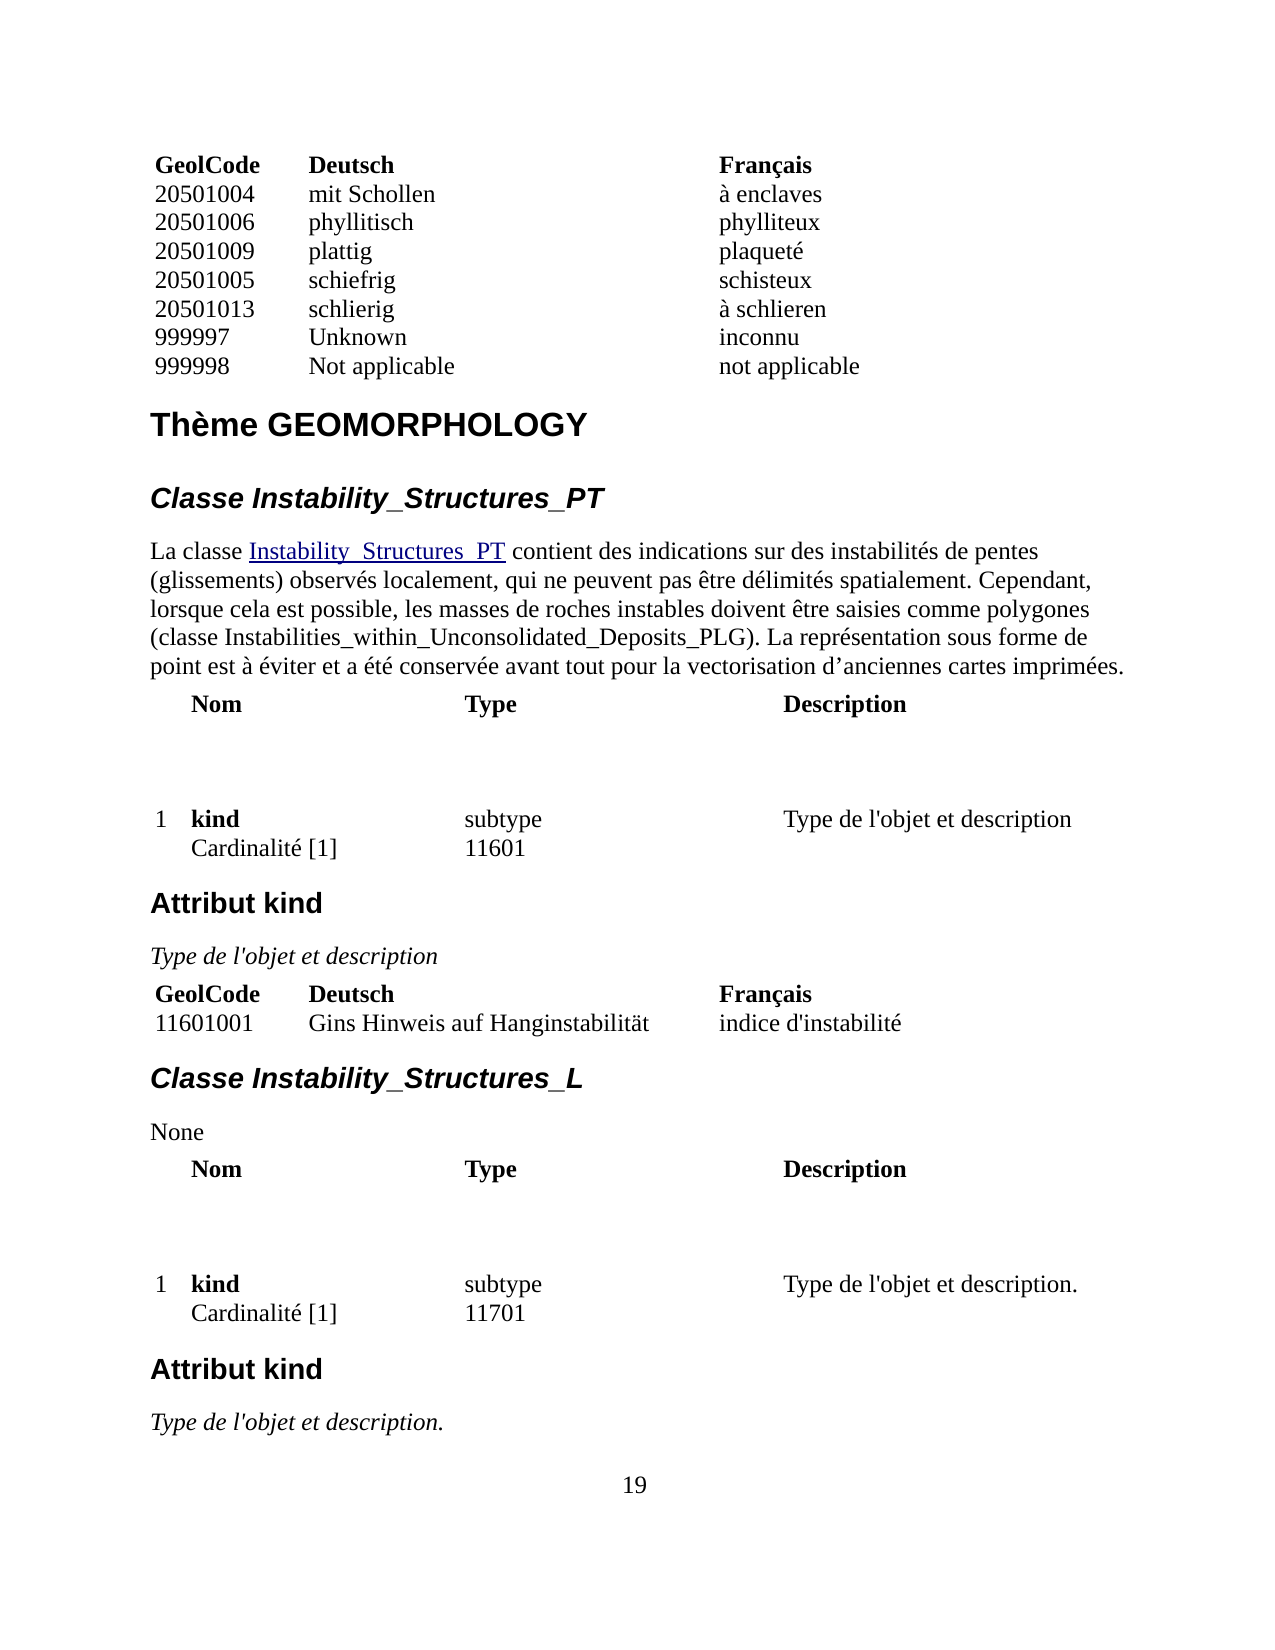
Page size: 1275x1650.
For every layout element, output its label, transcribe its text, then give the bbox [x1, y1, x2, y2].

table_header Français [714, 150, 1125, 179]
table_cell [779, 1298, 1125, 1327]
table_cell 20501009 [150, 236, 304, 265]
table_header Nom [186, 689, 460, 804]
table_cell schlierig [304, 294, 714, 322]
table_cell Cardinalité [1] [186, 1298, 460, 1327]
table_cell kind [186, 1269, 460, 1298]
table_cell phylliteux [714, 208, 1125, 236]
table_cell Not applicable [304, 351, 714, 380]
table_header GeolCode [150, 150, 304, 179]
table_cell à enclaves [714, 179, 1125, 207]
subtitle Thème GEOMORPHOLOGY [150, 405, 1125, 444]
table_cell 11601001 [150, 1008, 304, 1037]
table_cell 999998 [150, 351, 304, 380]
table_header [150, 689, 186, 804]
table_cell not applicable [714, 351, 1125, 380]
table_cell indice d'instabilité [714, 1008, 1125, 1037]
table_header Type [460, 689, 779, 804]
table_cell 20501004 [150, 179, 304, 207]
table_header [150, 1154, 186, 1269]
table_cell Cardinalité [1] [186, 833, 460, 861]
table_cell à schlieren [714, 294, 1125, 322]
table_cell Type de l'objet et description [779, 804, 1125, 833]
table_cell 999997 [150, 323, 304, 351]
table_header Français [714, 979, 1125, 1008]
table_header Deutsch [304, 979, 714, 1008]
table_cell 1 [150, 804, 186, 833]
subtitle Attribut kind [150, 886, 1125, 920]
text Type de l'objet et description. [150, 1407, 1125, 1436]
subtitle Attribut kind [150, 1352, 1125, 1385]
table_header GeolCode [150, 979, 304, 1008]
table_cell [779, 833, 1125, 861]
text Type de l'objet et description [150, 941, 1125, 970]
table_cell [150, 1298, 186, 1327]
table_cell schiefrig [304, 265, 714, 294]
table_cell Unknown [304, 323, 714, 351]
table_cell Gins Hinweis auf Hanginstabilität [304, 1008, 714, 1037]
table_cell 1 [150, 1269, 186, 1298]
text La classe Instability_Structures_PT contient des indications sur des instabilités de pentes (glissements) observés localement, qui ne peuvent pas être délimités spatialement. Cependant, lorsque cela est possible, les masses de roches instables doivent être saisies comme polygones (classe Instabilities_within_Unconsolidated_Deposits_PLG). La représentation sous forme de point est à éviter et a été conservée avant tout pour la vectorisation d’anciennes cartes imprimées. [150, 536, 1125, 680]
table_header Type [460, 1154, 779, 1269]
table_cell kind [186, 804, 460, 833]
table_cell 20501013 [150, 294, 304, 322]
table_header Description [779, 689, 1125, 804]
table_cell plattig [304, 236, 714, 265]
table_cell schisteux [714, 265, 1125, 294]
table_cell subtype [460, 804, 779, 833]
table_cell plaqueté [714, 236, 1125, 265]
subtitle Classe Instability_Structures_L [150, 1062, 1125, 1095]
text None [150, 1117, 1125, 1145]
subtitle Classe Instability_Structures_PT [150, 481, 1125, 515]
table_header Deutsch [304, 150, 714, 179]
table_header Description [779, 1154, 1125, 1269]
table_cell [150, 833, 186, 861]
table_cell 20501005 [150, 265, 304, 294]
table_cell subtype [460, 1269, 779, 1298]
table_cell 11601 [460, 833, 779, 861]
table_cell Type de l'objet et description. [779, 1269, 1125, 1298]
table_cell inconnu [714, 323, 1125, 351]
table_cell 11701 [460, 1298, 779, 1327]
table_cell 20501006 [150, 208, 304, 236]
table_cell phyllitisch [304, 208, 714, 236]
table_cell mit Schollen [304, 179, 714, 207]
table_header Nom [186, 1154, 460, 1269]
